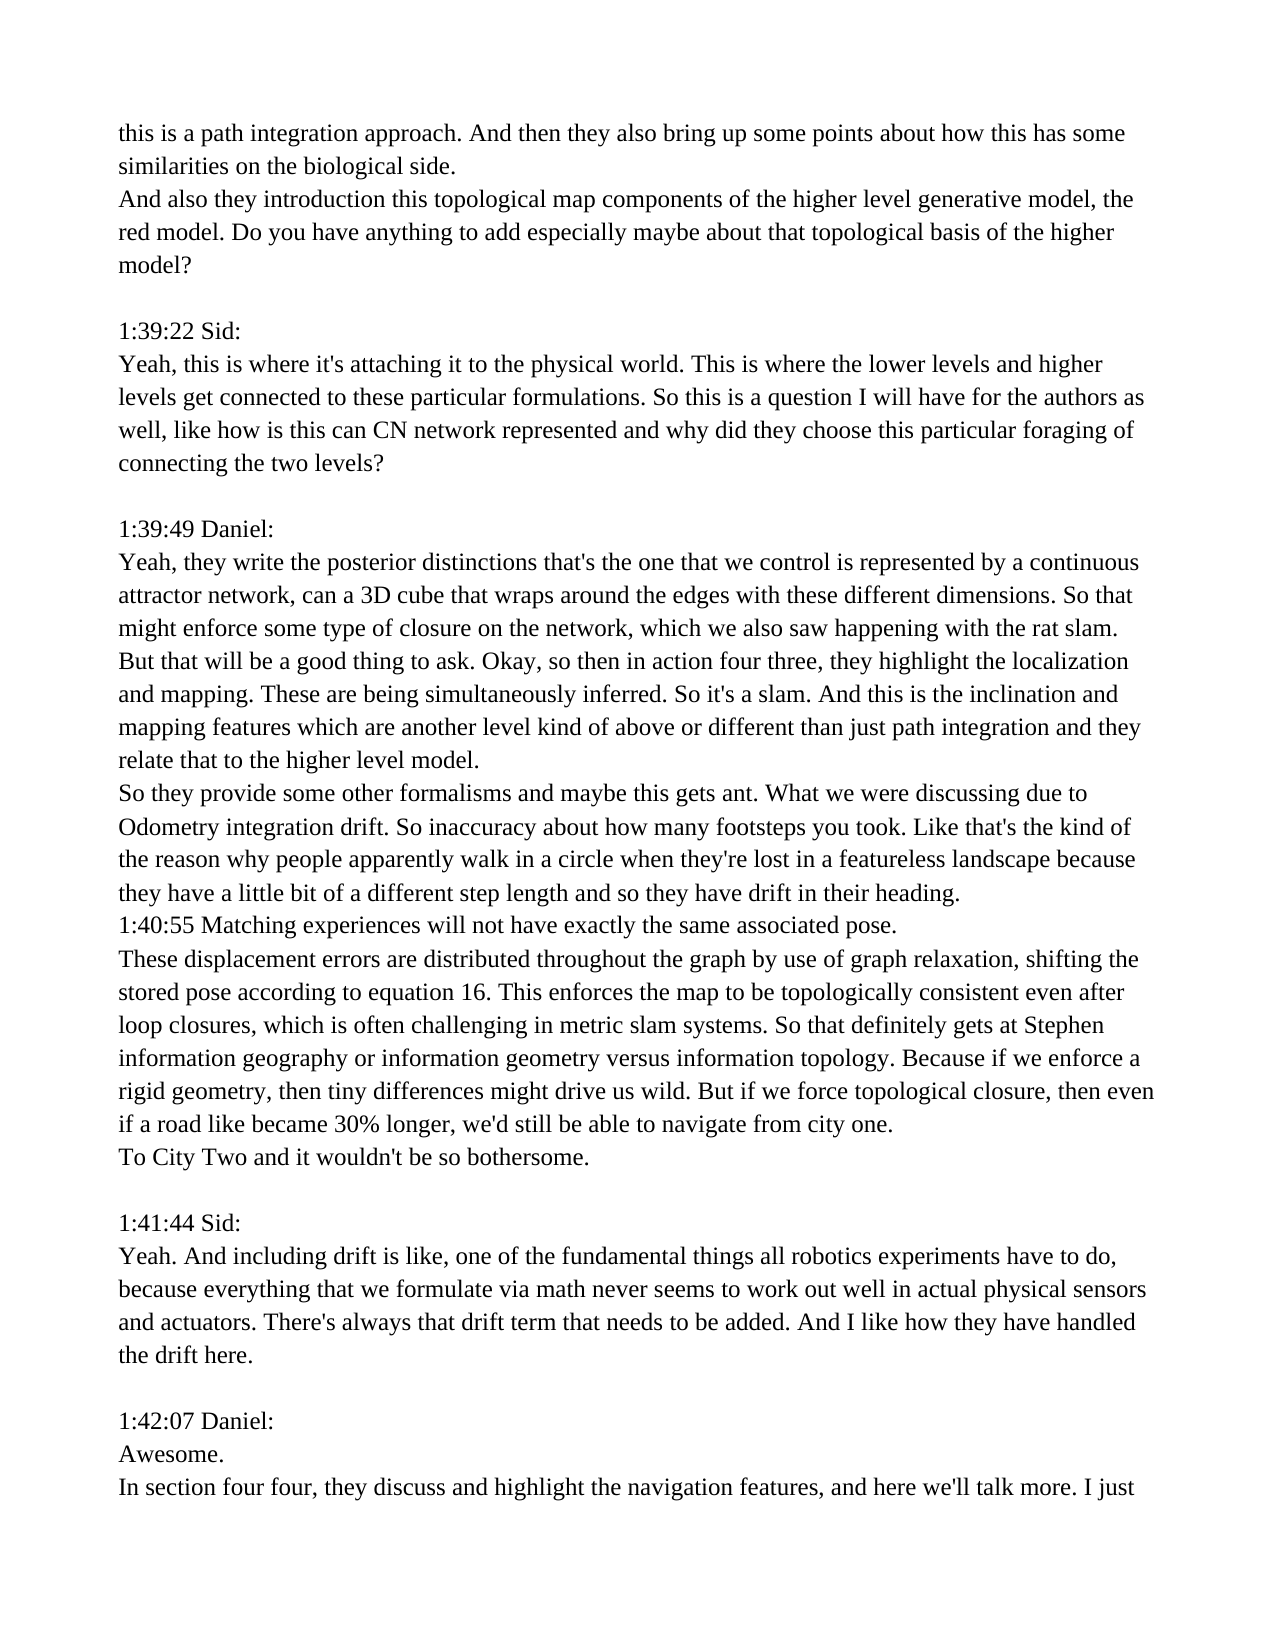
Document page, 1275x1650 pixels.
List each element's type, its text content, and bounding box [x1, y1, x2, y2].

text Awesome. [118, 1439, 1157, 1468]
text 1:40:55 Matching experiences will not have exactly the same associated pose. [118, 911, 1157, 939]
text 1:39:22 Sid: [118, 316, 1157, 345]
text To City Two and it wouldn't be so bothersome. [118, 1142, 1157, 1171]
text 1:42:07 Daniel: [118, 1406, 1157, 1435]
text These displacement errors are distributed throughout the graph by use of graph relaxation, shifting the stored pose according to equation 16. This enforces the map to be topologically consistent even after loop closures, which is often challenging in metric slam systems. So that definitely gets at Stephen information geography or information geometry versus information topology. Because if we enforce a rigid geometry, then tiny differences might drive us wild. But if we force topological closure, then even if a road like became 30% longer, we'd still be able to navigate from city one. [118, 944, 1157, 1137]
text So they provide some other formalisms and maybe this gets ant. What we were discussing due to Odometry integration drift. So inaccuracy about how many footsteps you took. Like that's the kind of the reason why people apparently walk in a circle when they're lost in a featureless landscape because they have a little bit of a different step length and so they have drift in their heading. [118, 778, 1157, 906]
text 1:39:49 Daniel: [118, 514, 1157, 543]
text And also they introduction this topological map components of the higher level generative model, the red model. Do you have anything to add especially maybe about that topological basis of the higher model? [118, 184, 1157, 279]
text Yeah, they write the posterior distinctions that's the one that we control is represented by a continuous attractor network, can a 3D cube that wraps around the edges with these different dimensions. So that might enforce some type of closure on the network, which we also saw happening with the rat slam. [118, 547, 1157, 642]
text In section four four, they discuss and highlight the navigation features, and here we'll talk more. I just [118, 1472, 1157, 1501]
text Yeah, this is where it's attaching it to the physical world. This is where the lower levels and higher levels get connected to these particular formulations. So this is a question I will have for the authors as well, like how is this can CN network represented and why did they choose this particular foraging of connecting the two levels? [118, 349, 1157, 477]
text this is a path integration approach. And then they also bring up some points about how this has some similarities on the biological side. [118, 118, 1157, 180]
text 1:41:44 Sid: [118, 1208, 1157, 1237]
text Yeah. And including drift is like, one of the fundamental things all robotics experiments have to do, because everything that we formulate via math never seems to work out well in actual physical sensors and actuators. There's always that drift term that needs to be added. And I like how they have handled the drift here. [118, 1241, 1157, 1369]
text But that will be a good thing to ask. Okay, so then in action four three, they highlight the localization and mapping. These are being simultaneously inferred. So it's a slam. And this is the inclination and mapping features which are another level kind of above or different than just path integration and they relate that to the higher level model. [118, 646, 1157, 774]
